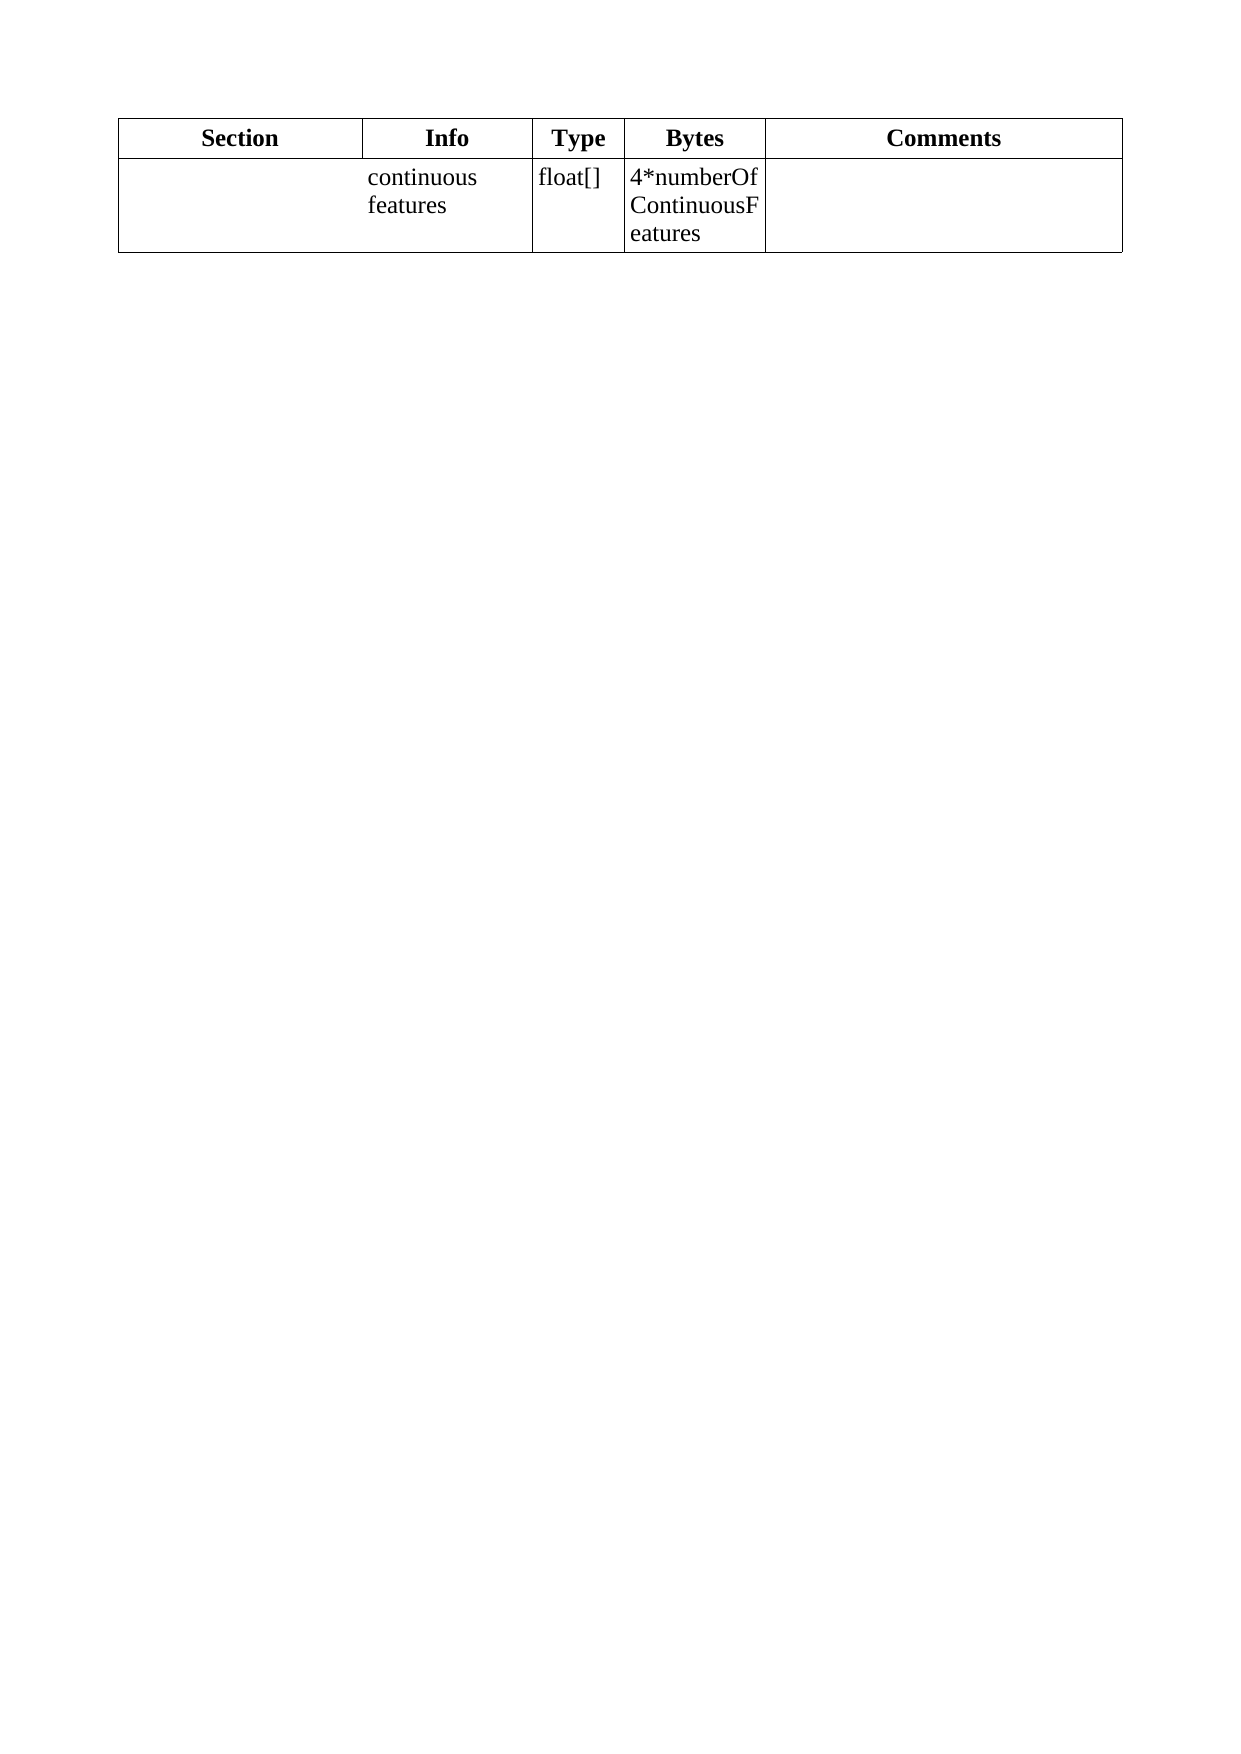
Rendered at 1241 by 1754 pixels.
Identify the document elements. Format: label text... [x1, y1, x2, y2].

table_header Bytes [625, 119, 765, 157]
table_cell [766, 159, 1122, 252]
table_cell 4*numberOfContinuousFeatures [625, 159, 765, 252]
table_header Info [363, 119, 532, 157]
table_cell continuous features [362, 159, 532, 252]
table_cell float[] [533, 159, 624, 252]
table_header Section [119, 119, 362, 157]
table_header Type [533, 119, 624, 157]
table_header Comments [766, 119, 1122, 157]
table_cell [119, 159, 362, 252]
